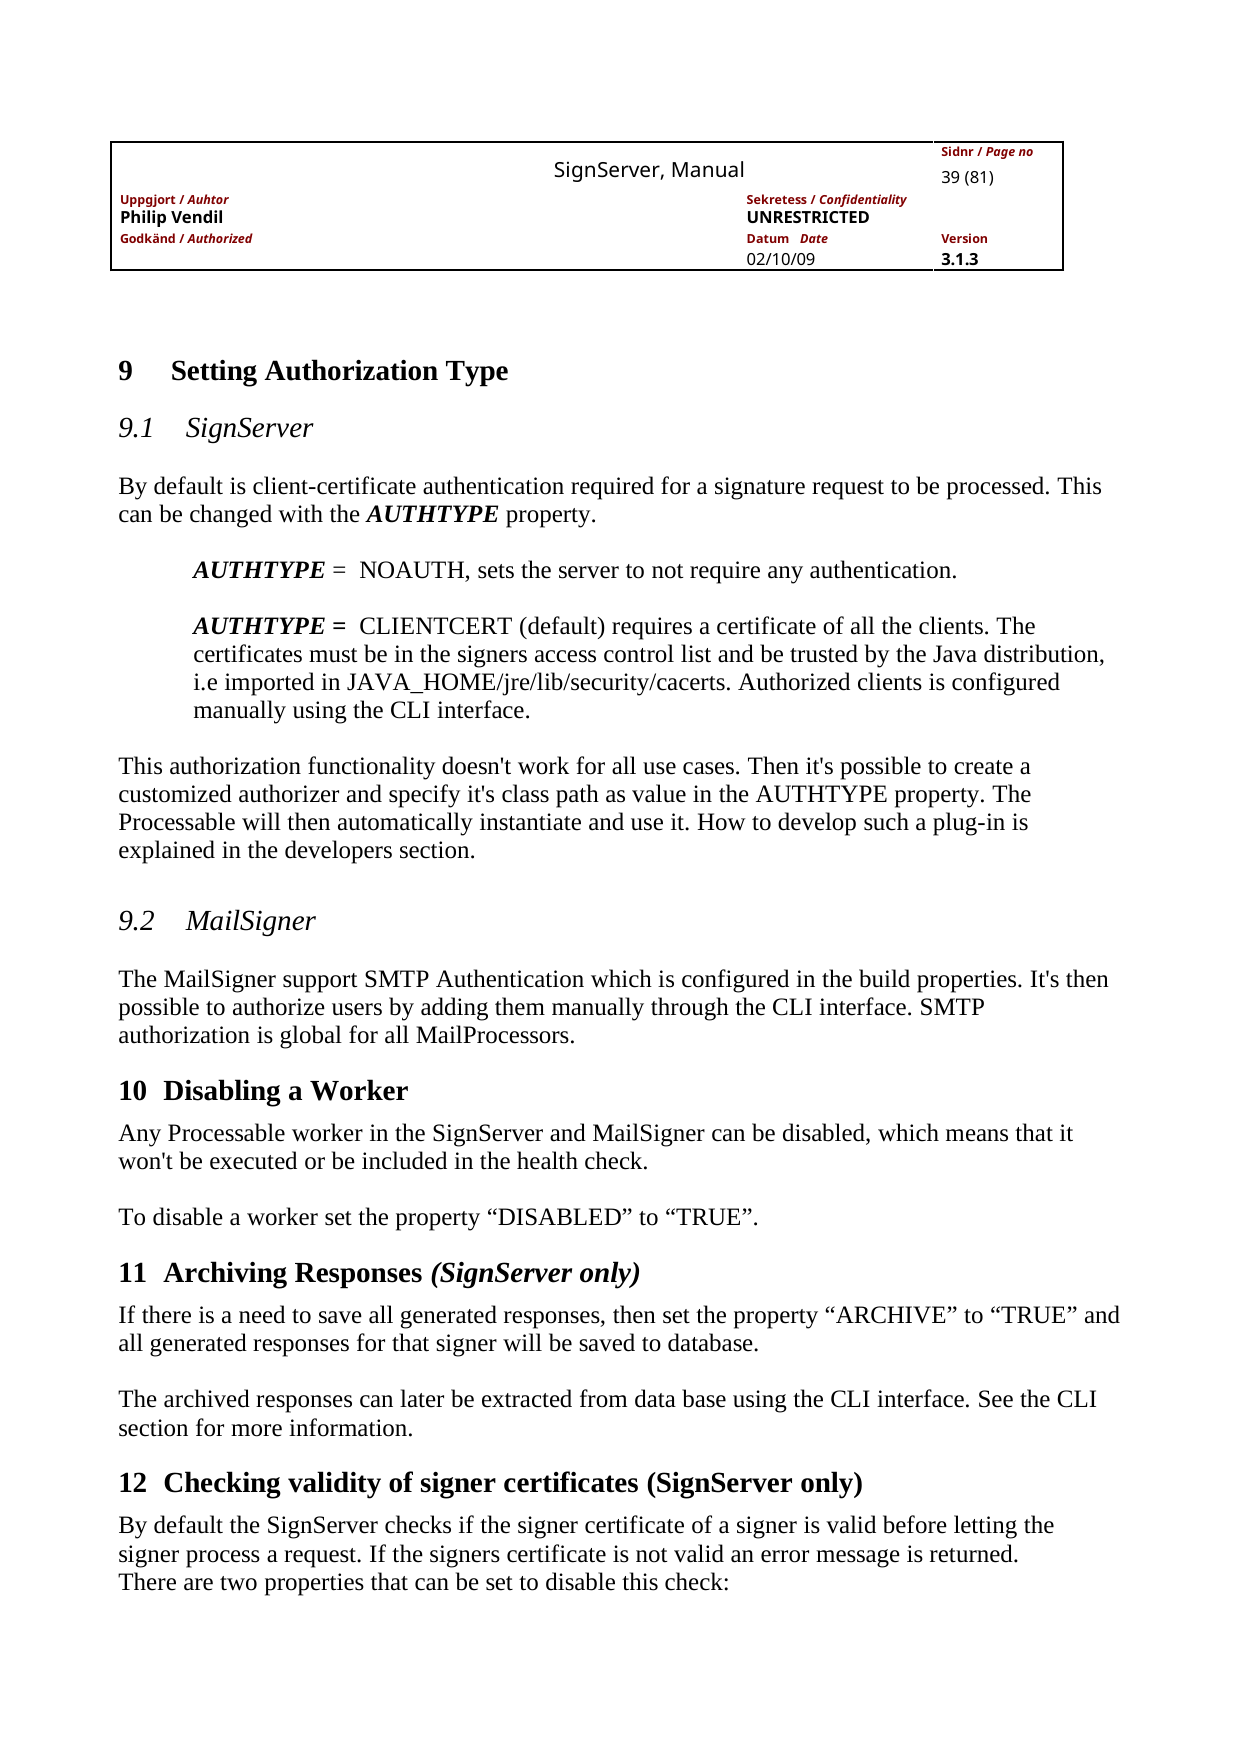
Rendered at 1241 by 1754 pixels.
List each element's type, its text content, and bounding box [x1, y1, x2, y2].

text Any Processable worker in the SignServer and MailSigner can be disabled, which means that it won't be executed or be included in the health check. [118, 1119, 1122, 1175]
text AUTHTYPE = NOAUTH, sets the server to not require any authentication. [193, 556, 1122, 584]
text By default is client-certificate authentication required for a signature request to be processed. This can be changed with the AUTHTYPE property. [118, 472, 1122, 528]
text By default the SignServer checks if the signer certificate of a signer is valid before letting the signer process a request. If the signers certificate is not valid an error message is returned. [118, 1511, 1122, 1567]
subtitle Archiving Responses (SignServer only) [118, 1256, 1122, 1289]
subtitle MailSigner [118, 905, 1122, 937]
subtitle Disabling a Worker [118, 1074, 1122, 1107]
subtitle Checking validity of signer certificates (SignServer only) [118, 1466, 1122, 1499]
text To disable a worker set the property “DISABLED” to “TRUE”. [118, 1203, 1122, 1231]
subtitle SignServer [118, 411, 1122, 444]
text If there is a need to save all generated responses, then set the property “ARCHIVE” to “TRUE” and all generated responses for that signer will be saved to database. [118, 1301, 1122, 1357]
subtitle Setting Authorization Type [118, 354, 1122, 386]
text AUTHTYPE = CLIENTCERT (default) requires a certificate of all the clients. The certificates must be in the signers access control list and be trusted by the Java distribution, i.e imported in JAVA_HOME/jre/lib/security/cacerts. Authorized clients is configured manually using the CLI interface. [193, 612, 1122, 724]
text This authorization functionality doesn't work for all use cases. Then it's possible to create a customized authorizer and specify it's class path as value in the AUTHTYPE property. The Processable will then automatically instantiate and use it. How to develop such a plug-in is explained in the developers section. [118, 752, 1122, 864]
text The archived responses can later be extracted from data base using the CLI interface. See the CLI section for more information. [118, 1385, 1122, 1441]
text There are two properties that can be set to disable this check: [118, 1567, 1122, 1596]
text The MailSigner support SMTP Authentication which is configured in the build properties. It's then possible to authorize users by adding them manually through the CLI interface. SMTP authorization is global for all MailProcessors. [118, 965, 1122, 1049]
